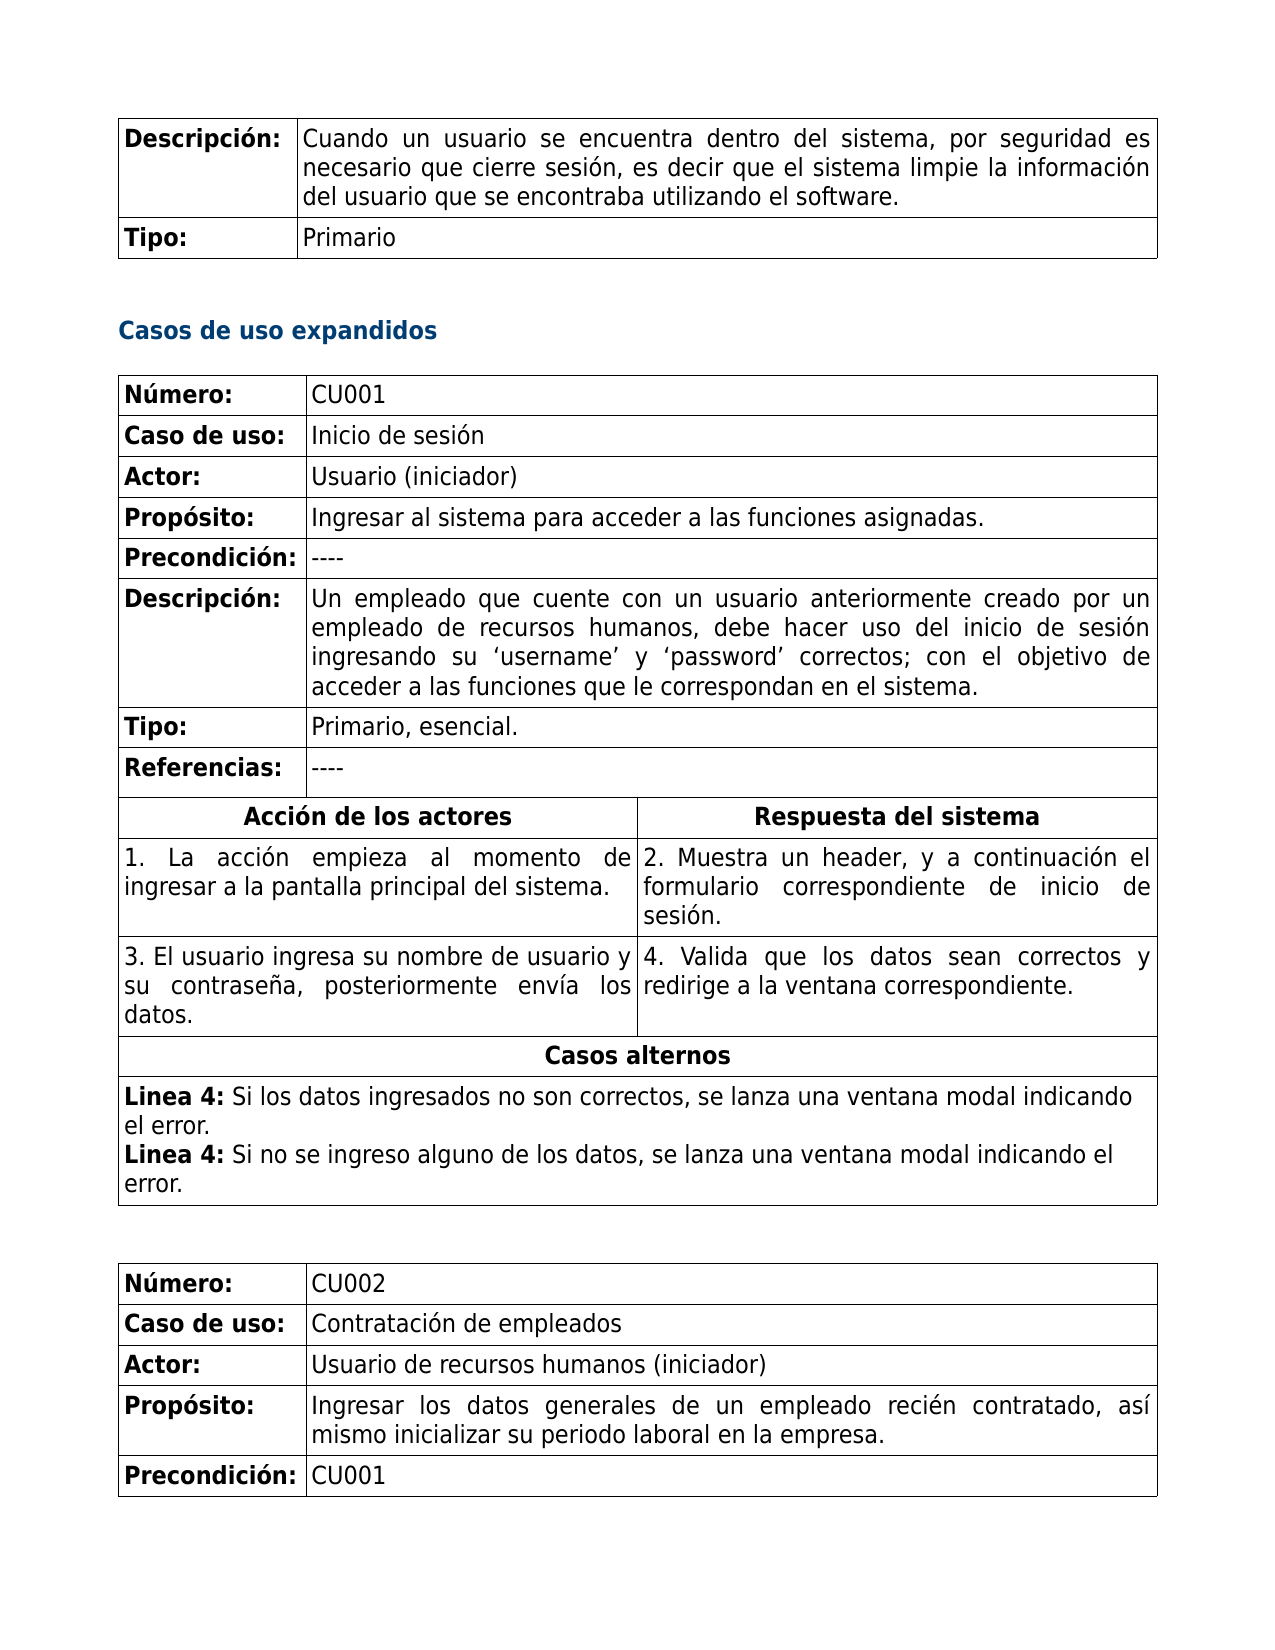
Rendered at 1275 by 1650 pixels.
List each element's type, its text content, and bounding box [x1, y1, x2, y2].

table_cell Usuario (iniciador) [307, 457, 1157, 497]
text Casos de uso expandidos [118, 316, 1157, 346]
table_cell Actor: [119, 457, 306, 497]
table_cell Precondición: [119, 1456, 306, 1496]
table_header Número: [119, 376, 306, 415]
table_cell Actor: [119, 1346, 306, 1385]
table_cell Referencias: [119, 748, 306, 797]
table_cell 1. La acción empieza al momento de ingresar a la pantalla principal del sistema. [119, 839, 637, 936]
table_cell Descripción: [119, 119, 297, 217]
table_header Número: [119, 1264, 306, 1304]
table_cell Primario [298, 218, 1157, 258]
table_cell 3. El usuario ingresa su nombre de usuario y su contraseña, posteriormente envía los datos. [119, 937, 637, 1036]
table_header CU001 [307, 376, 1157, 415]
table_cell Propósito: [119, 498, 306, 538]
table_cell Primario, esencial. [307, 708, 1157, 747]
table_cell Ingresar los datos generales de un empleado recién contratado, así mismo inicializar su periodo laboral en la empresa. [307, 1386, 1157, 1455]
table_header Casos alternos [119, 1037, 1157, 1076]
table_cell Tipo: [119, 218, 297, 258]
table_cell Linea 4: Si los datos ingresados no son correctos, se lanza una ventana modal indicando el error. Linea 4: Si no se ingreso alguno de los datos, se lanza una ventana modal indicando el error. [119, 1077, 1157, 1204]
table_header CU002 [307, 1264, 1157, 1304]
table_cell Un empleado que cuente con un usuario anteriormente creado por un empleado de recursos humanos, debe hacer uso del inicio de sesión ingresando su ‘username’ y ‘password’ correctos; con el objetivo de acceder a las funciones que le correspondan en el sistema. [307, 579, 1157, 707]
table_cell Usuario de recursos humanos (iniciador) [307, 1346, 1157, 1385]
table_cell Propósito: [119, 1386, 306, 1455]
table_cell Caso de uso: [119, 1305, 306, 1344]
table_cell Precondición: [119, 539, 306, 578]
table_cell Ingresar al sistema para acceder a las funciones asignadas. [307, 498, 1157, 538]
table_cell Caso de uso: [119, 416, 306, 456]
table_cell Cuando un usuario se encuentra dentro del sistema, por seguridad es necesario que cierre sesión, es decir que el sistema limpie la información del usuario que se encontraba utilizando el software. [298, 119, 1157, 217]
table_cell ---- [307, 748, 1157, 797]
table_cell Inicio de sesión [307, 416, 1157, 456]
table_header Acción de los actores [119, 798, 637, 837]
table_cell 2. Muestra un header, y a continuación el formulario correspondiente de inicio de sesión. [638, 839, 1157, 936]
table_cell Contratación de empleados [307, 1305, 1157, 1344]
table_cell ---- [307, 539, 1157, 578]
table_cell CU001 [307, 1456, 1157, 1496]
table_cell Tipo: [119, 708, 306, 747]
table_header Respuesta del sistema [638, 798, 1157, 837]
table_cell 4. Valida que los datos sean correctos y redirige a la ventana correspondiente. [638, 937, 1157, 1036]
table_cell Descripción: [119, 579, 306, 707]
